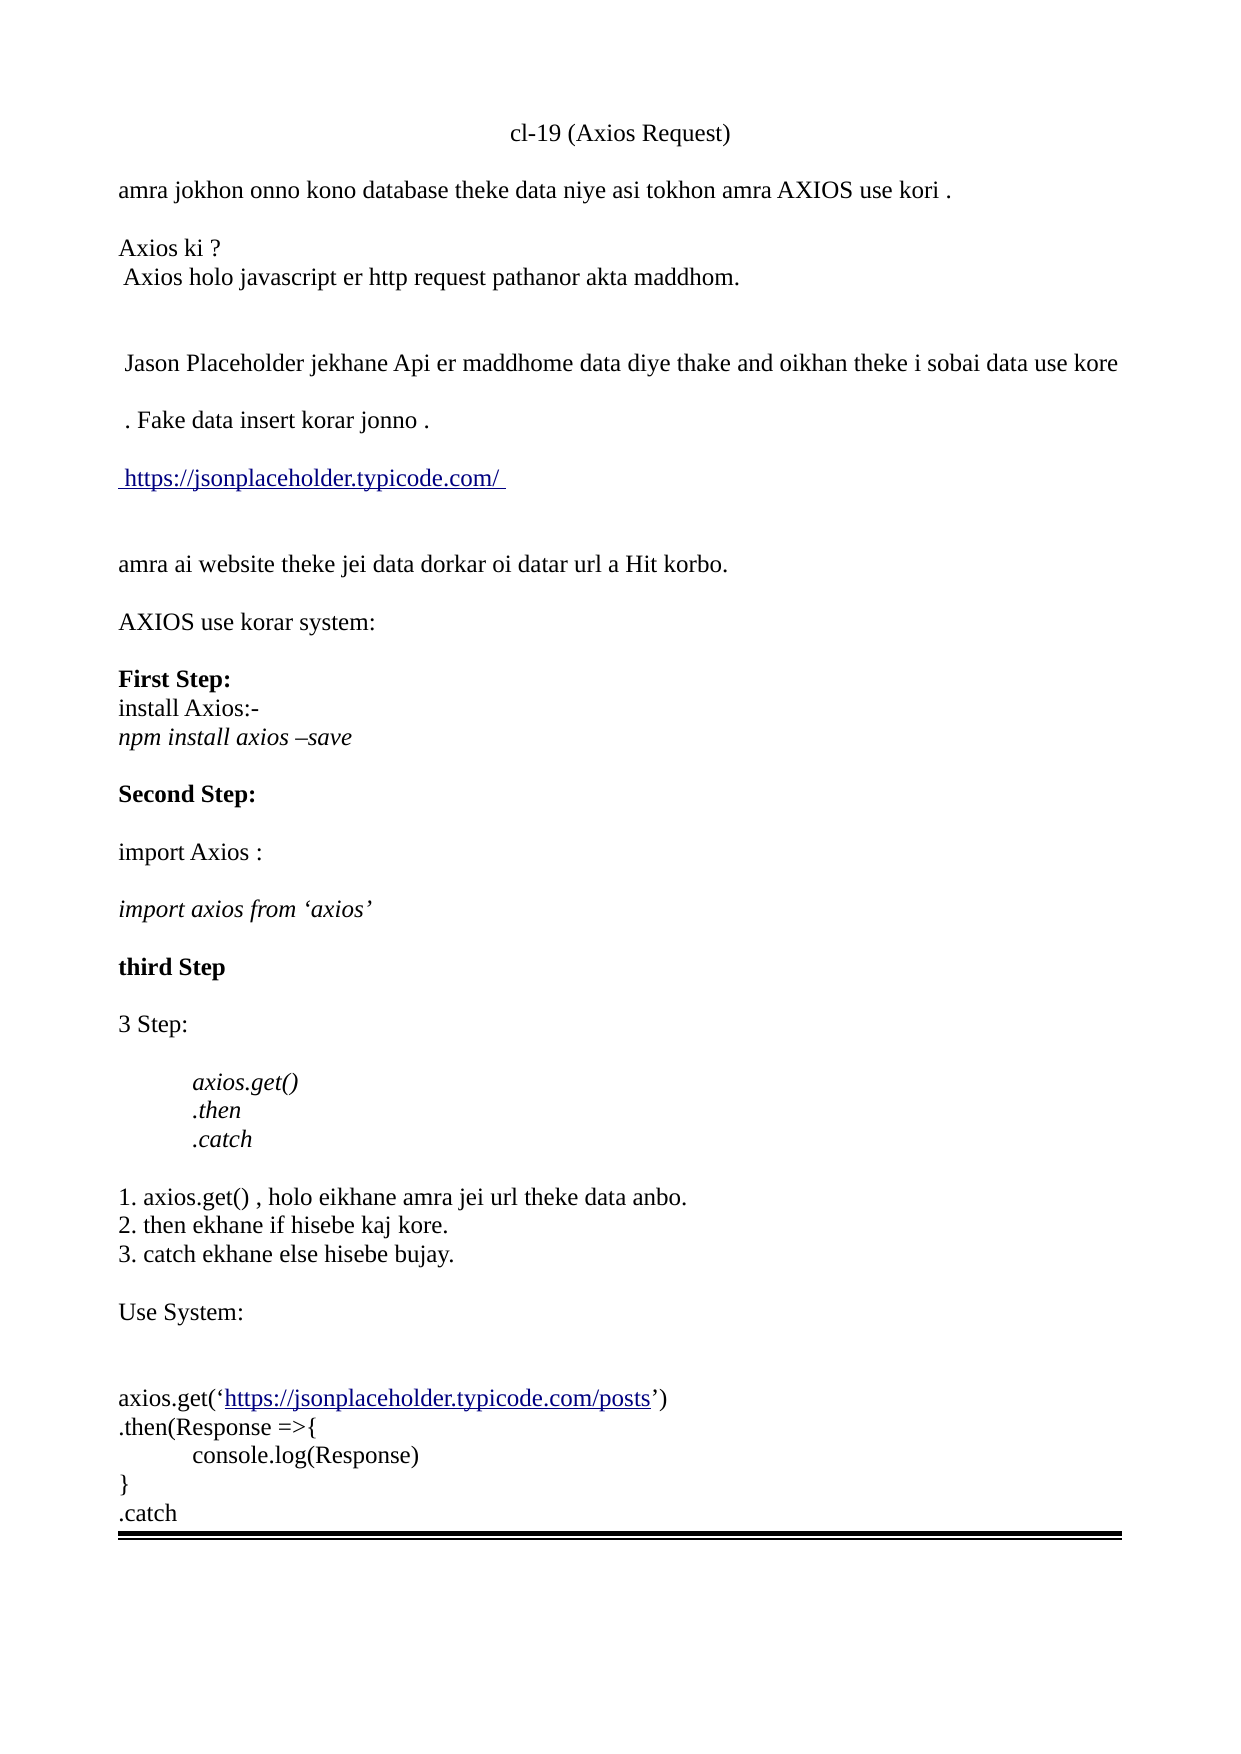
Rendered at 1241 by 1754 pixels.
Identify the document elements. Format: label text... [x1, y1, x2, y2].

text Axios holo javascript er http request pathanor akta maddhom. [118, 262, 1122, 291]
text import axios from ‘axios’ [118, 894, 1122, 923]
text amra jokhon onno kono database theke data niye asi tokhon amra AXIOS use kori . [118, 176, 1122, 204]
text } [118, 1469, 1122, 1498]
text 2. then ekhane if hisebe kaj kore. [118, 1211, 1122, 1239]
text .catch [118, 1498, 1122, 1531]
text console.log(Response) [118, 1441, 1122, 1469]
text cl-19 (Axios Request) [118, 118, 1122, 147]
text npm install axios –save [118, 722, 1122, 751]
text https://jsonplaceholder.typicode.com/ [118, 463, 1122, 492]
text .catch [118, 1124, 1122, 1153]
text Second Step: [118, 779, 1122, 808]
text 3. catch ekhane else hisebe bujay. [118, 1239, 1122, 1268]
text 3 Step: [118, 1009, 1122, 1038]
text install Axios:- [118, 693, 1122, 722]
text 1. axios.get() , holo eikhane amra jei url theke data anbo. [118, 1182, 1122, 1211]
text .then [118, 1096, 1122, 1124]
text amra ai website theke jei data dorkar oi datar url a Hit korbo. [118, 549, 1122, 578]
text Axios ki ? [118, 233, 1122, 262]
text .then(Response =>{ [118, 1412, 1122, 1441]
text axios.get() [118, 1067, 1122, 1096]
text Jason Placeholder jekhane Api er maddhome data diye thake and oikhan theke i sobai data use kore [118, 348, 1122, 377]
text third Step [118, 952, 1122, 981]
text Use System: [118, 1297, 1122, 1326]
text First Step: [118, 664, 1122, 693]
text AXIOS use korar system: [118, 607, 1122, 636]
text axios.get(‘https://jsonplaceholder.typicode.com/posts’) [118, 1383, 1122, 1412]
text import Axios : [118, 837, 1122, 866]
text . Fake data insert korar jonno . [118, 406, 1122, 434]
